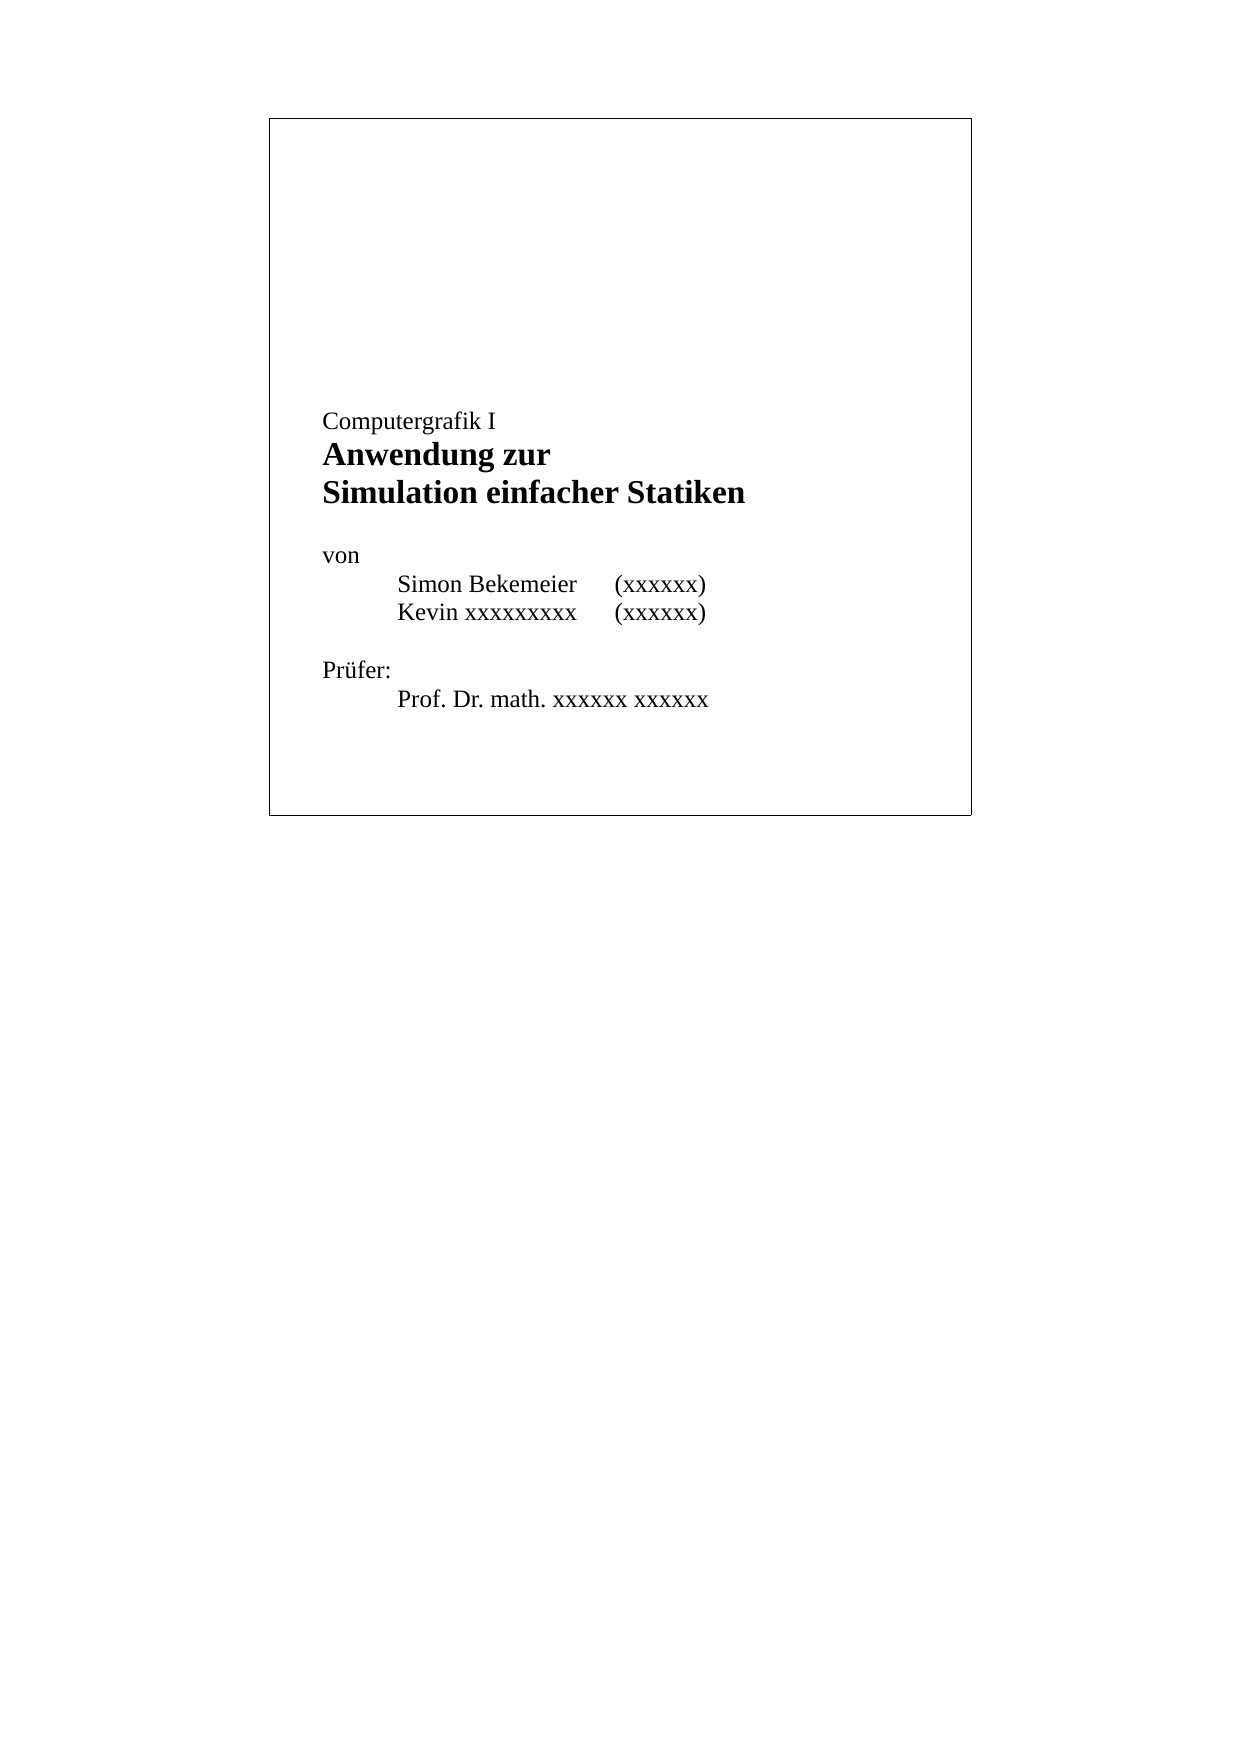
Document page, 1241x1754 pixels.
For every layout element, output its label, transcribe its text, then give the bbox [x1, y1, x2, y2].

text Simon Bekemeier (xxxxxx) [322, 569, 932, 597]
text Anwendung zur [322, 434, 932, 473]
text von [322, 540, 932, 569]
text Prof. Dr. math. xxxxxx xxxxxx [322, 684, 932, 712]
text Simulation einfacher Statiken [322, 473, 932, 511]
text Computergrafik I [322, 406, 932, 434]
text Kevin xxxxxxxxx (xxxxxx) [322, 597, 932, 626]
text Prüfer: [322, 655, 932, 684]
